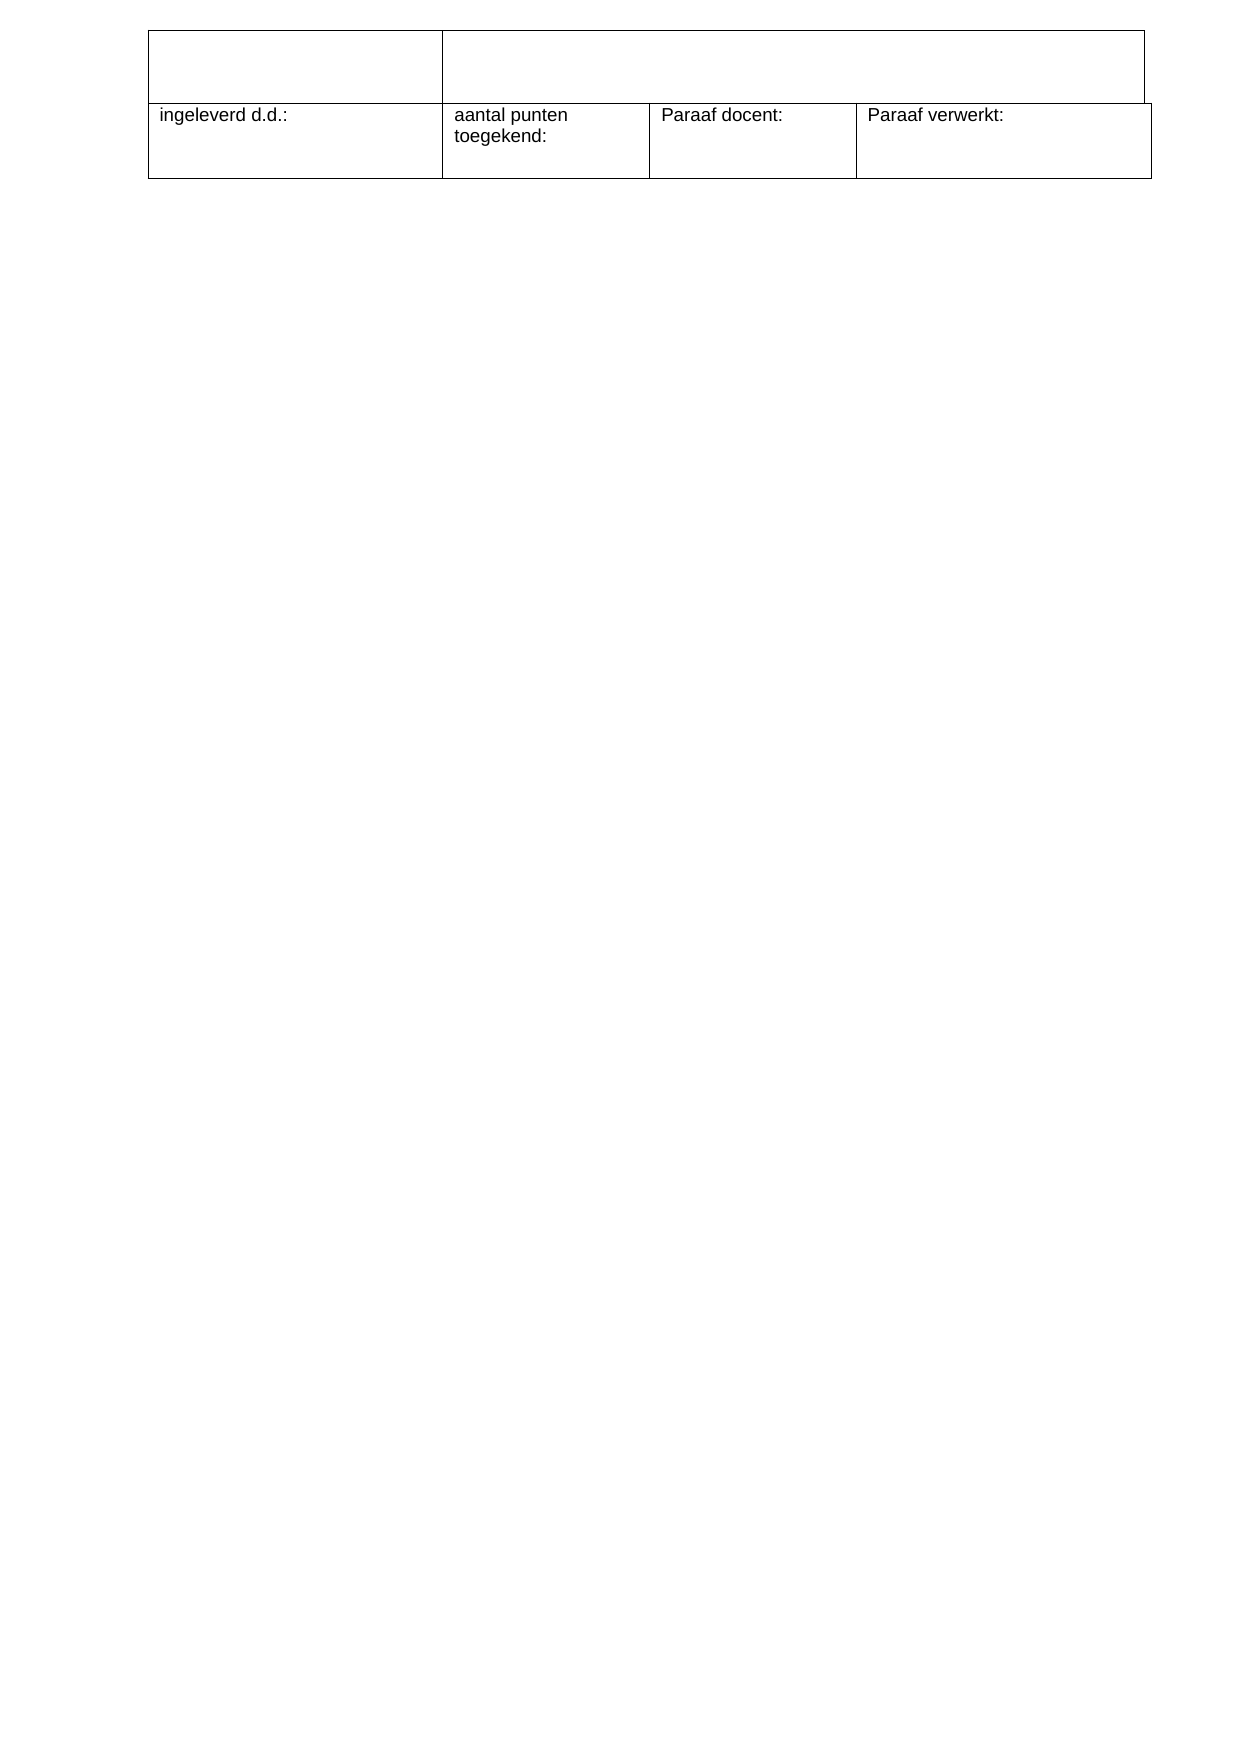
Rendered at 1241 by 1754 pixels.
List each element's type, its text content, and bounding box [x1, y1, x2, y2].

table_cell [149, 31, 442, 102]
table_cell aantal punten toegekend: [443, 104, 649, 178]
table_cell ingeleverd d.d.: [149, 104, 442, 178]
table_cell [1145, 30, 1152, 102]
table_cell [443, 31, 1144, 102]
table_cell Paraaf verwerkt: [857, 104, 1151, 178]
table_cell Paraaf docent: [650, 104, 856, 178]
